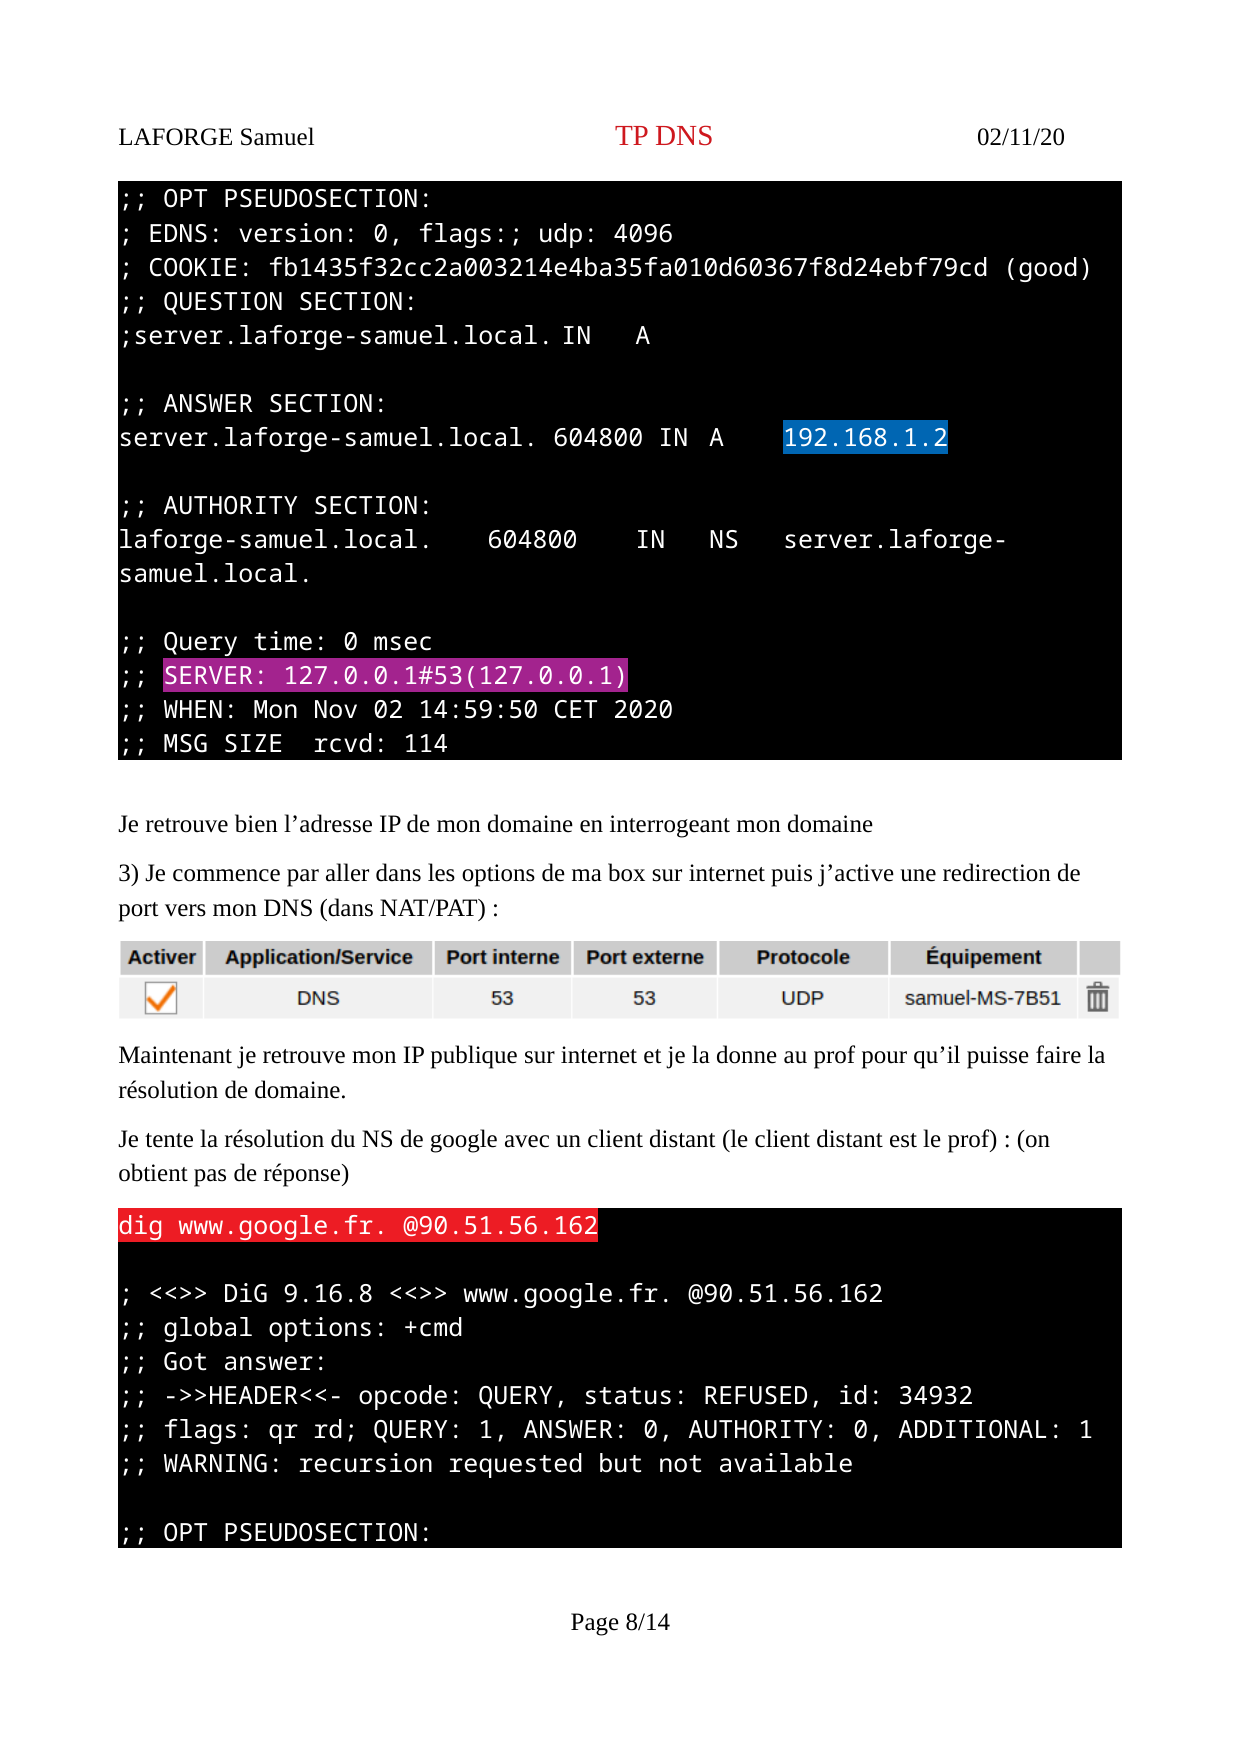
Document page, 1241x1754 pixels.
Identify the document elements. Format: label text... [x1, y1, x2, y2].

text dig www.google.fr. @90.51.56.162 [118, 1208, 1122, 1242]
text ;; QUESTION SECTION: [118, 283, 1122, 317]
text Je retrouve bien l’adresse IP de mon domaine en interrogeant mon domaine [118, 809, 1122, 838]
text Maintenant je retrouve mon IP publique sur internet et je la donne au prof pour qu’il puisse faire la résolution de domaine. [118, 1035, 1122, 1104]
text ;; Query time: 0 msec [118, 624, 1122, 658]
text ;; SERVER: 127.0.0.1#53(127.0.0.1) [118, 658, 1122, 692]
text ;; Got answer: [118, 1344, 1122, 1378]
text ;; MSG SIZE rcvd: 114 [118, 726, 1122, 760]
text laforge-samuel.local. 604800 IN NS server.laforge-samuel.local. [118, 522, 1122, 590]
text ;; ->>HEADER<<- opcode: QUERY, status: REFUSED, id: 34932 [118, 1378, 1122, 1412]
text ;; OPT PSEUDOSECTION: [118, 181, 1122, 215]
text ;; global options: +cmd [118, 1310, 1122, 1344]
text ;; OPT PSEUDOSECTION: [118, 1514, 1122, 1548]
text 3) Je commence par aller dans les options de ma box sur internet puis j’active une redirection de port vers mon DNS (dans NAT/PAT) : [118, 858, 1122, 922]
text ; COOKIE: fb1435f32cc2a003214e4ba35fa010d60367f8d24ebf79cd (good) [118, 249, 1122, 283]
text Je tente la résolution du NS de google avec un client distant (le client distant est le prof) : (on obtient pas de réponse) [118, 1124, 1122, 1187]
picture [118, 941, 1123, 1035]
text ;; flags: qr rd; QUERY: 1, ANSWER: 0, AUTHORITY: 0, ADDITIONAL: 1 [118, 1412, 1122, 1446]
text ;; WHEN: Mon Nov 02 14:59:50 CET 2020 [118, 692, 1122, 726]
text ;; WARNING: recursion requested but not available [118, 1446, 1122, 1480]
text ; <<>> DiG 9.16.8 <<>> www.google.fr. @90.51.56.162 [118, 1276, 1122, 1310]
text ;; ANSWER SECTION: [118, 386, 1122, 419]
text ; EDNS: version: 0, flags:; udp: 4096 [118, 215, 1122, 249]
text ;; AUTHORITY SECTION: [118, 488, 1122, 522]
text server.laforge-samuel.local. 604800 IN A 192.168.1.2 [118, 419, 1122, 454]
text ;server.laforge-samuel.local. IN A [118, 317, 1122, 351]
